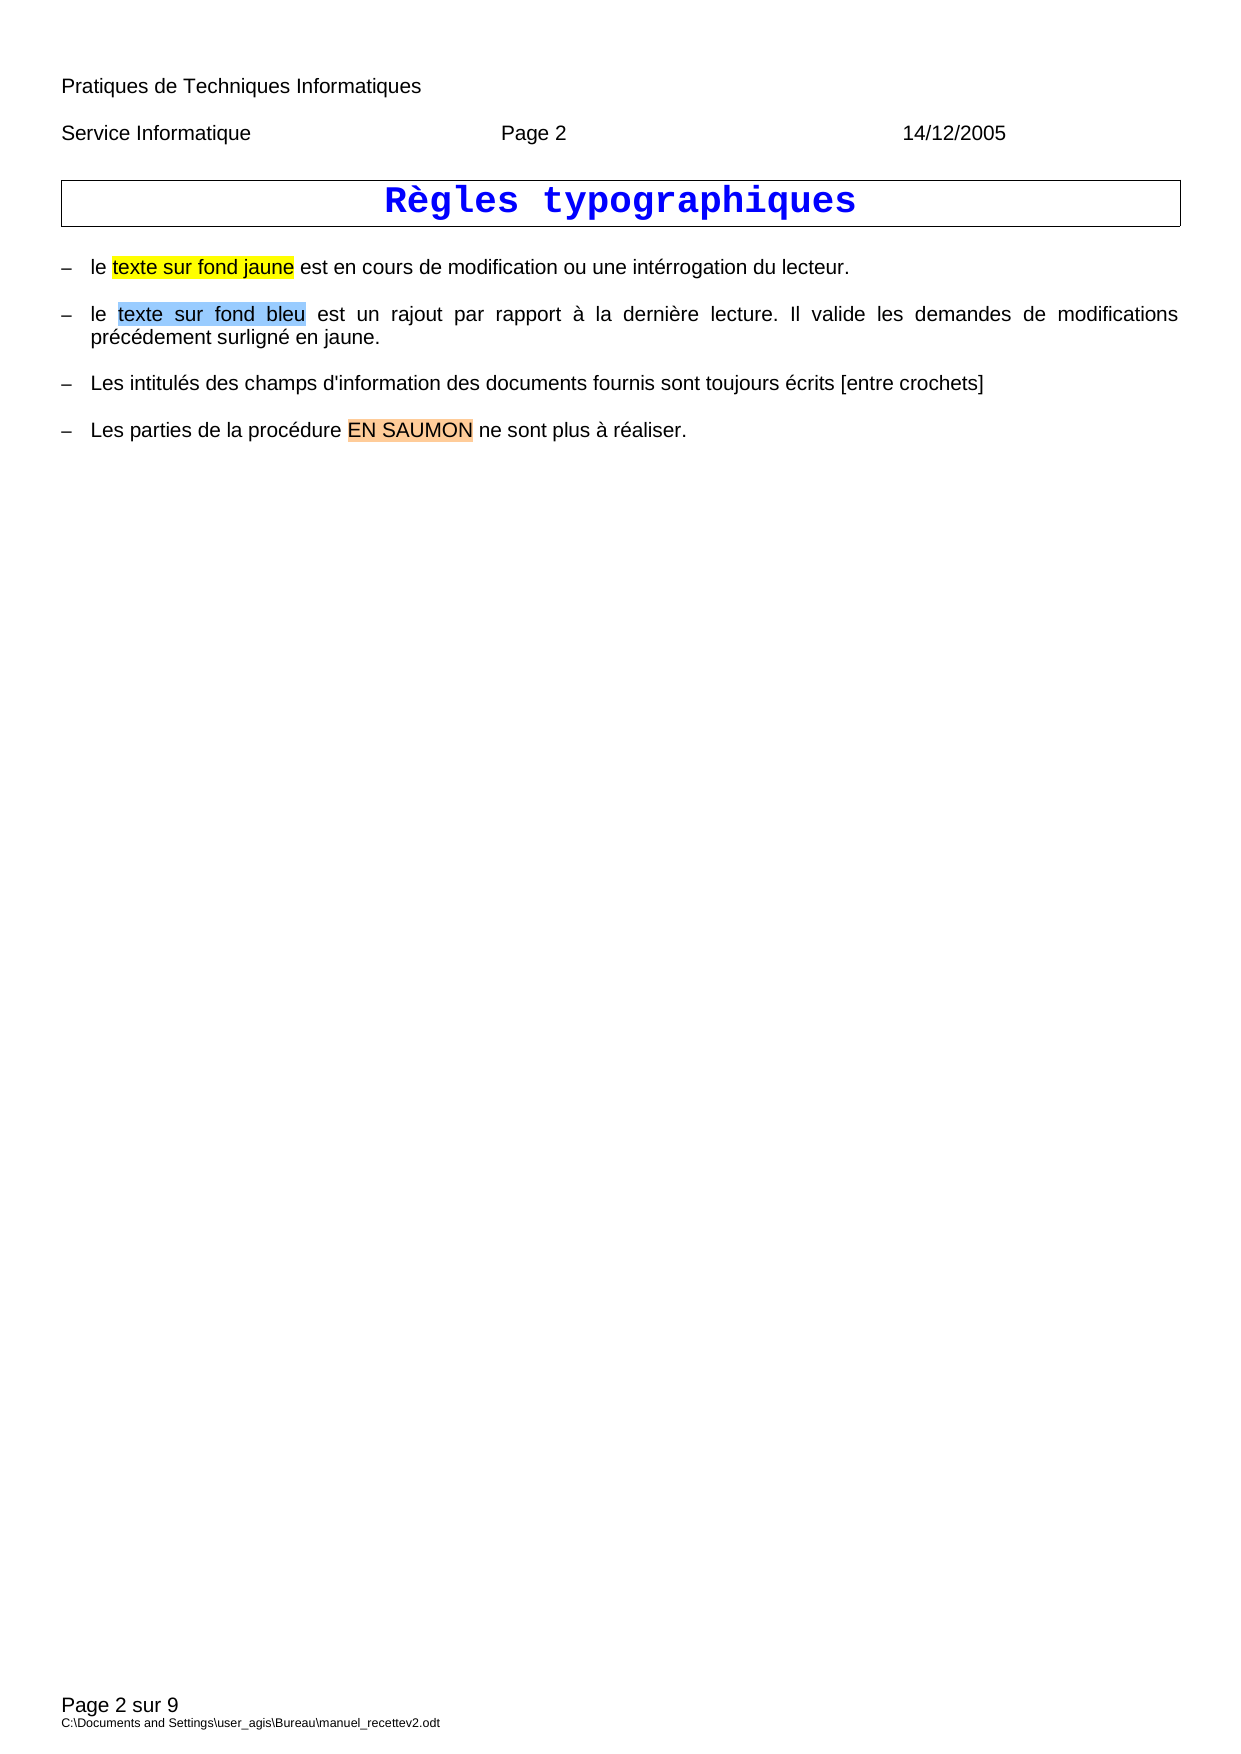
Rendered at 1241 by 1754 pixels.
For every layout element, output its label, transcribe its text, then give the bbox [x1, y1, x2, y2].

list le texte sur fond jaune est en cours de modification ou une intérrogation du lecteur. [61, 256, 1180, 279]
subtitle Règles typographiques [62, 181, 1180, 226]
list Les intitulés des champs d'information des documents fournis sont toujours écrits [entre crochets] [61, 372, 1180, 395]
list Les parties de la procédure EN SAUMON ne sont plus à réaliser. [61, 418, 1180, 442]
list le texte sur fond bleu est un rajout par rapport à la dernière lecture. Il valide les demandes de modifications précédement surligné en jaune. [61, 302, 1180, 349]
